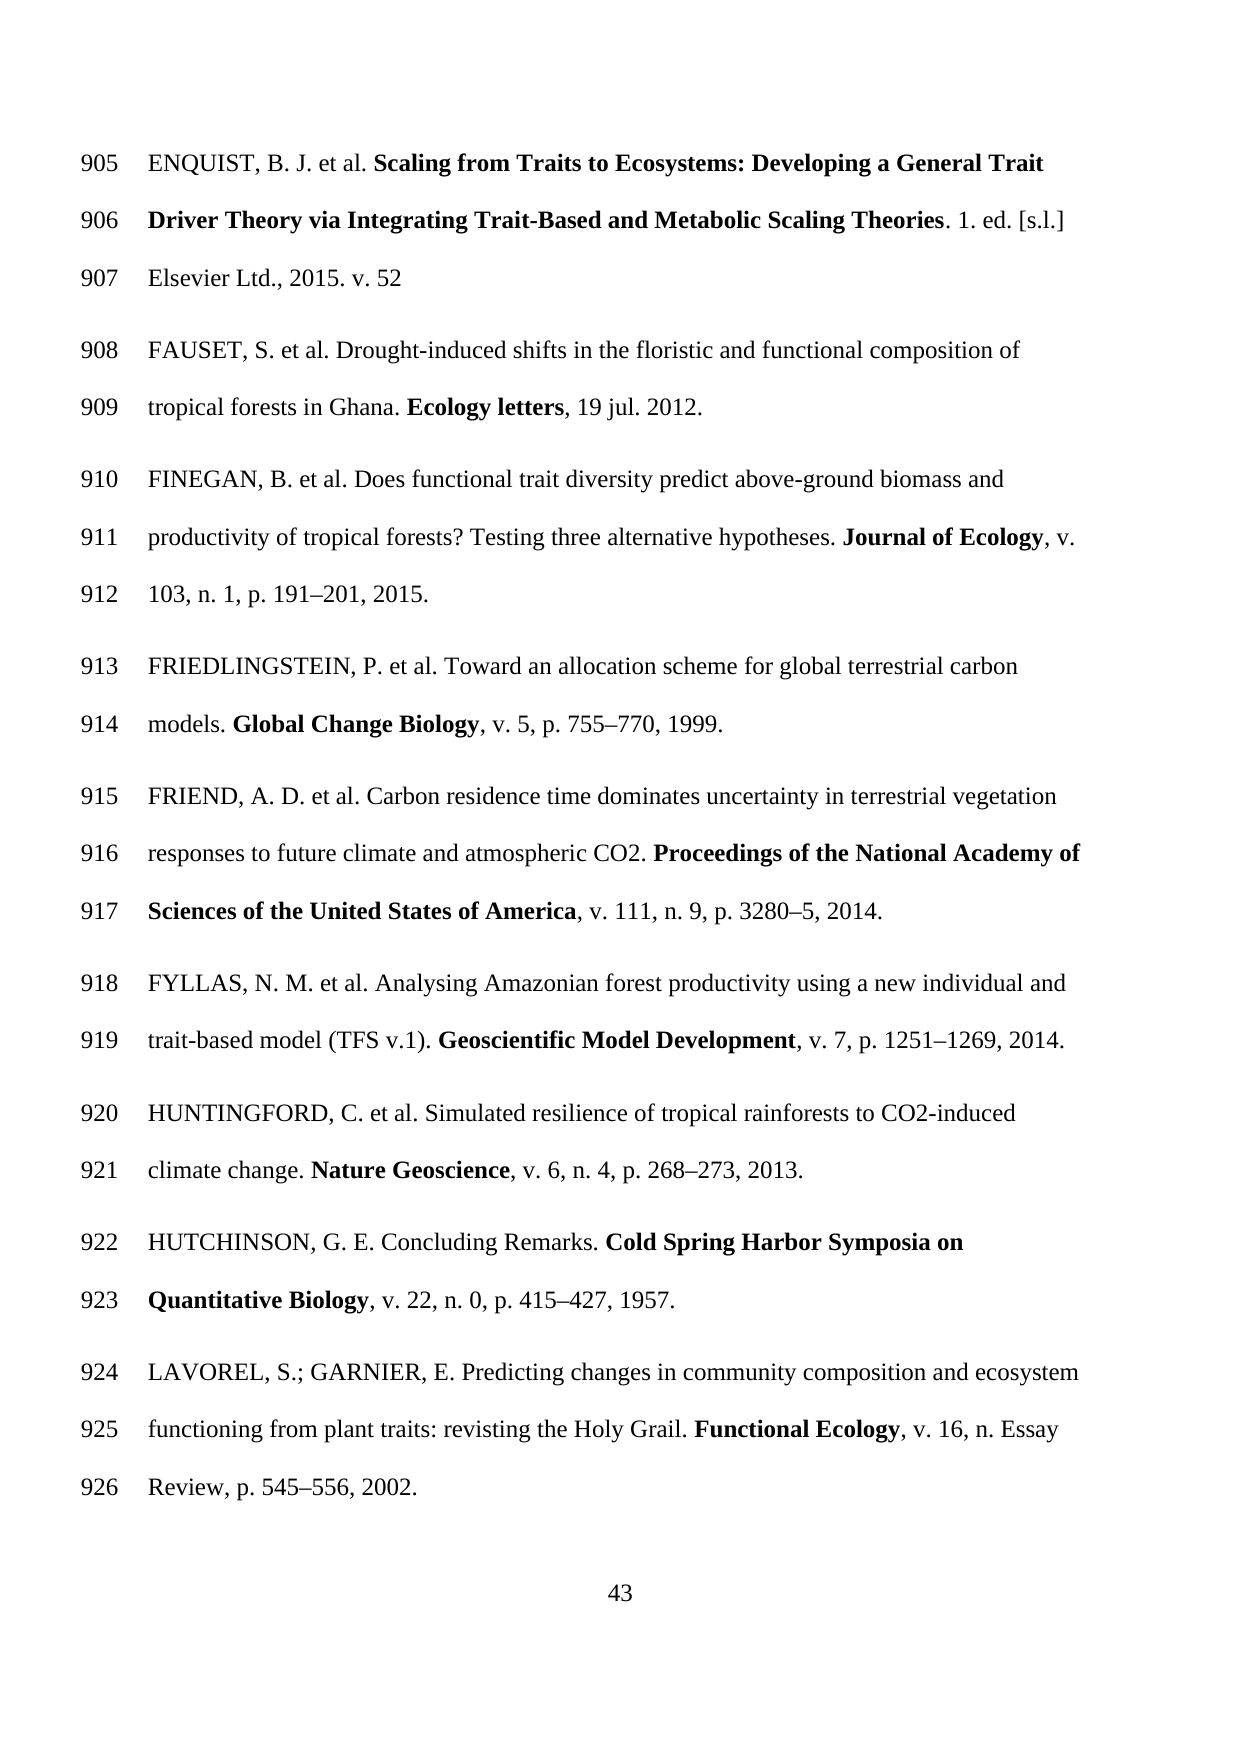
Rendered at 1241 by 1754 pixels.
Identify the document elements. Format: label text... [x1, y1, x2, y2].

text FYLLAS, N. M. et al. Analysing Amazonian forest productivity using a new individual and trait-based model (TFS v.1). Geoscientific Model Development, v. 7, p. 1251–1269, 2014. [148, 968, 1093, 1054]
text HUNTINGFORD, C. et al. Simulated resilience of tropical rainforests to CO2-induced climate change. Nature Geoscience, v. 6, n. 4, p. 268–273, 2013. [148, 1098, 1093, 1184]
text LAVOREL, S.; GARNIER, E. Predicting changes in community composition and ecosystem functioning from plant traits: revisting the Holy Grail. Functional Ecology, v. 16, n. Essay Review, p. 545–556, 2002. [148, 1357, 1093, 1501]
text ENQUIST, B. J. et al. Scaling from Traits to Ecosystems: Developing a General Trait Driver Theory via Integrating Trait-Based and Metabolic Scaling Theories. 1. ed. [s.l.] Elsevier Ltd., 2015. v. 52 [148, 148, 1093, 291]
text FRIEDLINGSTEIN, P. et al. Toward an allocation scheme for global terrestrial carbon models. Global Change Biology, v. 5, p. 755–770, 1999. [148, 651, 1093, 738]
text HUTCHINSON, G. E. Concluding Remarks. Cold Spring Harbor Symposia on Quantitative Biology, v. 22, n. 0, p. 415–427, 1957. [148, 1227, 1093, 1313]
text FINEGAN, B. et al. Does functional trait diversity predict above-ground biomass and productivity of tropical forests? Testing three alternative hypotheses. Journal of Ecology, v. 103, n. 1, p. 191–201, 2015. [148, 464, 1093, 608]
text FRIEND, A. D. et al. Carbon residence time dominates uncertainty in terrestrial vegetation responses to future climate and atmospheric CO2. Proceedings of the National Academy of Sciences of the United States of America, v. 111, n. 9, p. 3280–5, 2014. [148, 781, 1093, 925]
text FAUSET, S. et al. Drought-induced shifts in the floristic and functional composition of tropical forests in Ghana. Ecology letters, 19 jul. 2012. [148, 335, 1093, 421]
